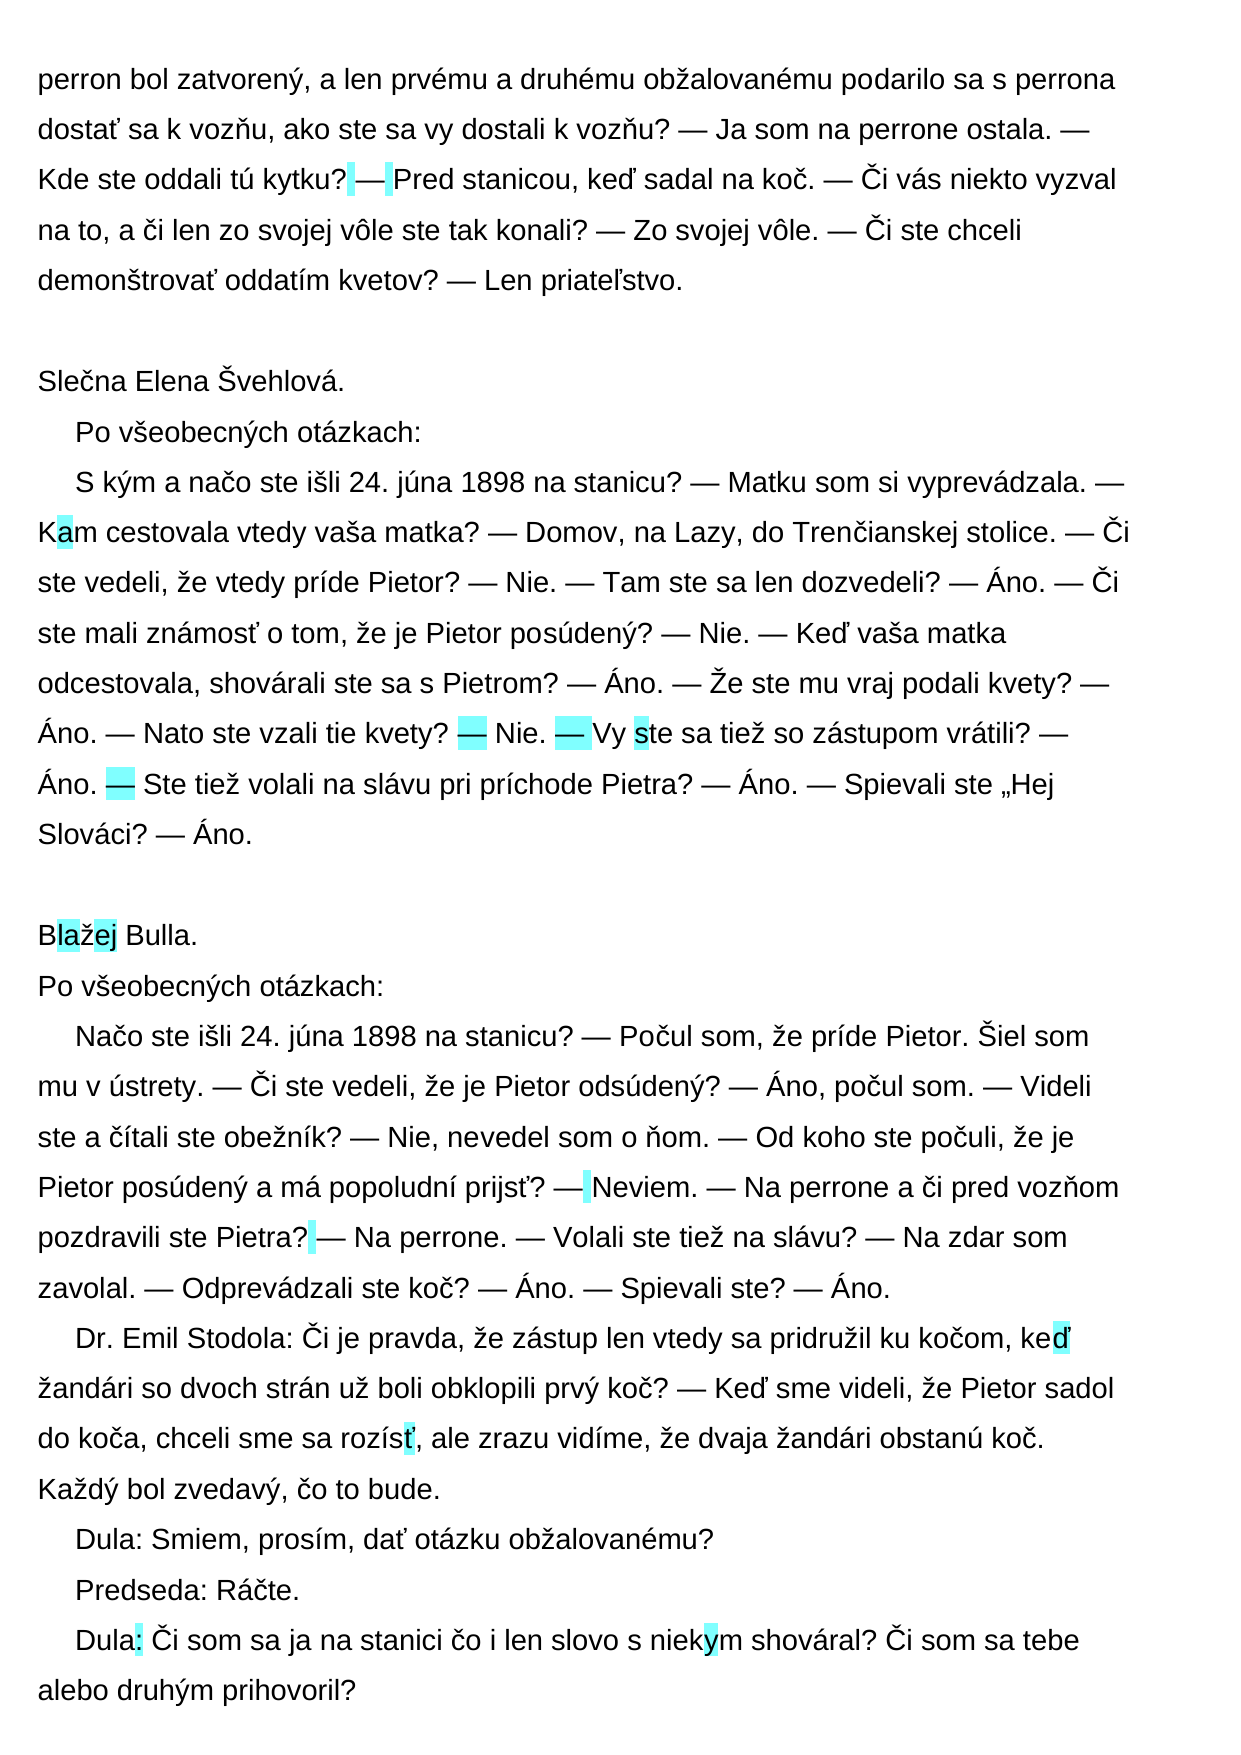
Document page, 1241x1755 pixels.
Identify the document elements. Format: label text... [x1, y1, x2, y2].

text Dr. Emil Stodola: Či je pravda, že zástup len vtedy sa pridružil ku kočom, keď žandári so dvoch strán už boli obklopili prvý koč? — Keď sme videli, že Pietor sadol do koča, chceli sme sa rozísť, ale zrazu vidíme, že dvaja žandári obstanú koč. Každý bol zvedavý, čo to bude. [37, 1321, 1130, 1505]
text Po všeobecných otázkach: [37, 414, 1130, 448]
text Slečna Elena Švehlová. [37, 364, 1130, 398]
text Dula: Či som sa ja na stanici čo i len slovo s niekym shováral? Či som sa tebe alebo druhým prihovoril? [37, 1623, 1130, 1707]
text perron bol za­tvorený, a len prvému a druhému obžalovanému po­darilo sa s perrona dostať sa k vozňu, ako ste sa vy dostali k vozňu? — Ja som na perrone ostala. — Kde ste oddali tú kytku? — Pred stanicou, keď sadal na koč. — Či vás niekto vyzval na to, a či len zo svojej vôle ste tak konali? — Zo svojej vôle. — Či ste chceli demonštrovať oddatím kvetov? — Len priateľstvo. [37, 62, 1130, 296]
text Načo ste išli 24. júna 1898 na stanicu? — Po­čul som, že príde Pietor. Šiel som mu v ústrety. — Či ste vedeli, že je Pietor odsúdený? — Áno, počul som. — Videli ste a čítali ste obežník? — Nie, ne­vedel som o ňom. — Od koho ste počuli, že je Pietor posúdený a má popoludní prijsť? — Neviem. — Na perrone a či pred vozňom pozdravili ste Pietra? — Na perrone. — Volali ste tiež na slávu? — Na zdar som zavolal. — Odprevádzali ste koč? — Áno. — Spievali ste? — Áno. [37, 1019, 1130, 1304]
text Predseda: Ráčte. [37, 1572, 1130, 1606]
text Blažej Bulla. [37, 918, 1130, 952]
text Dula: Smiem, prosím, dať otázku obžalovanému? [37, 1522, 1130, 1556]
text Po všeobecných otázkach: [37, 969, 1130, 1002]
text S kým a načo ste išli 24. júna 1898 na stanicu? — Matku som si vyprevádzala. — Kam cestovala vtedy vaša matka? — Domov, na Lazy, do Tren­čianskej stolice. — Či ste vedeli, že vtedy príde Pietor? — Nie. — Tam ste sa len dozvedeli? — Áno. — Či ste mali známosť o tom, že je Pietor po­súdený? — Nie. — Keď vaša matka odcestovala, shovárali ste sa s Pietrom? — Áno. — Že ste mu vraj podali kvety? — Áno. — Nato ste vzali tie kvety? — Nie. — Vy ste sa tiež so zástupom vrátili? — Áno. — Ste tiež volali na slávu pri príchode Pietra? — Áno. — Spievali ste „Hej Slováci? — Áno. [37, 465, 1130, 851]
